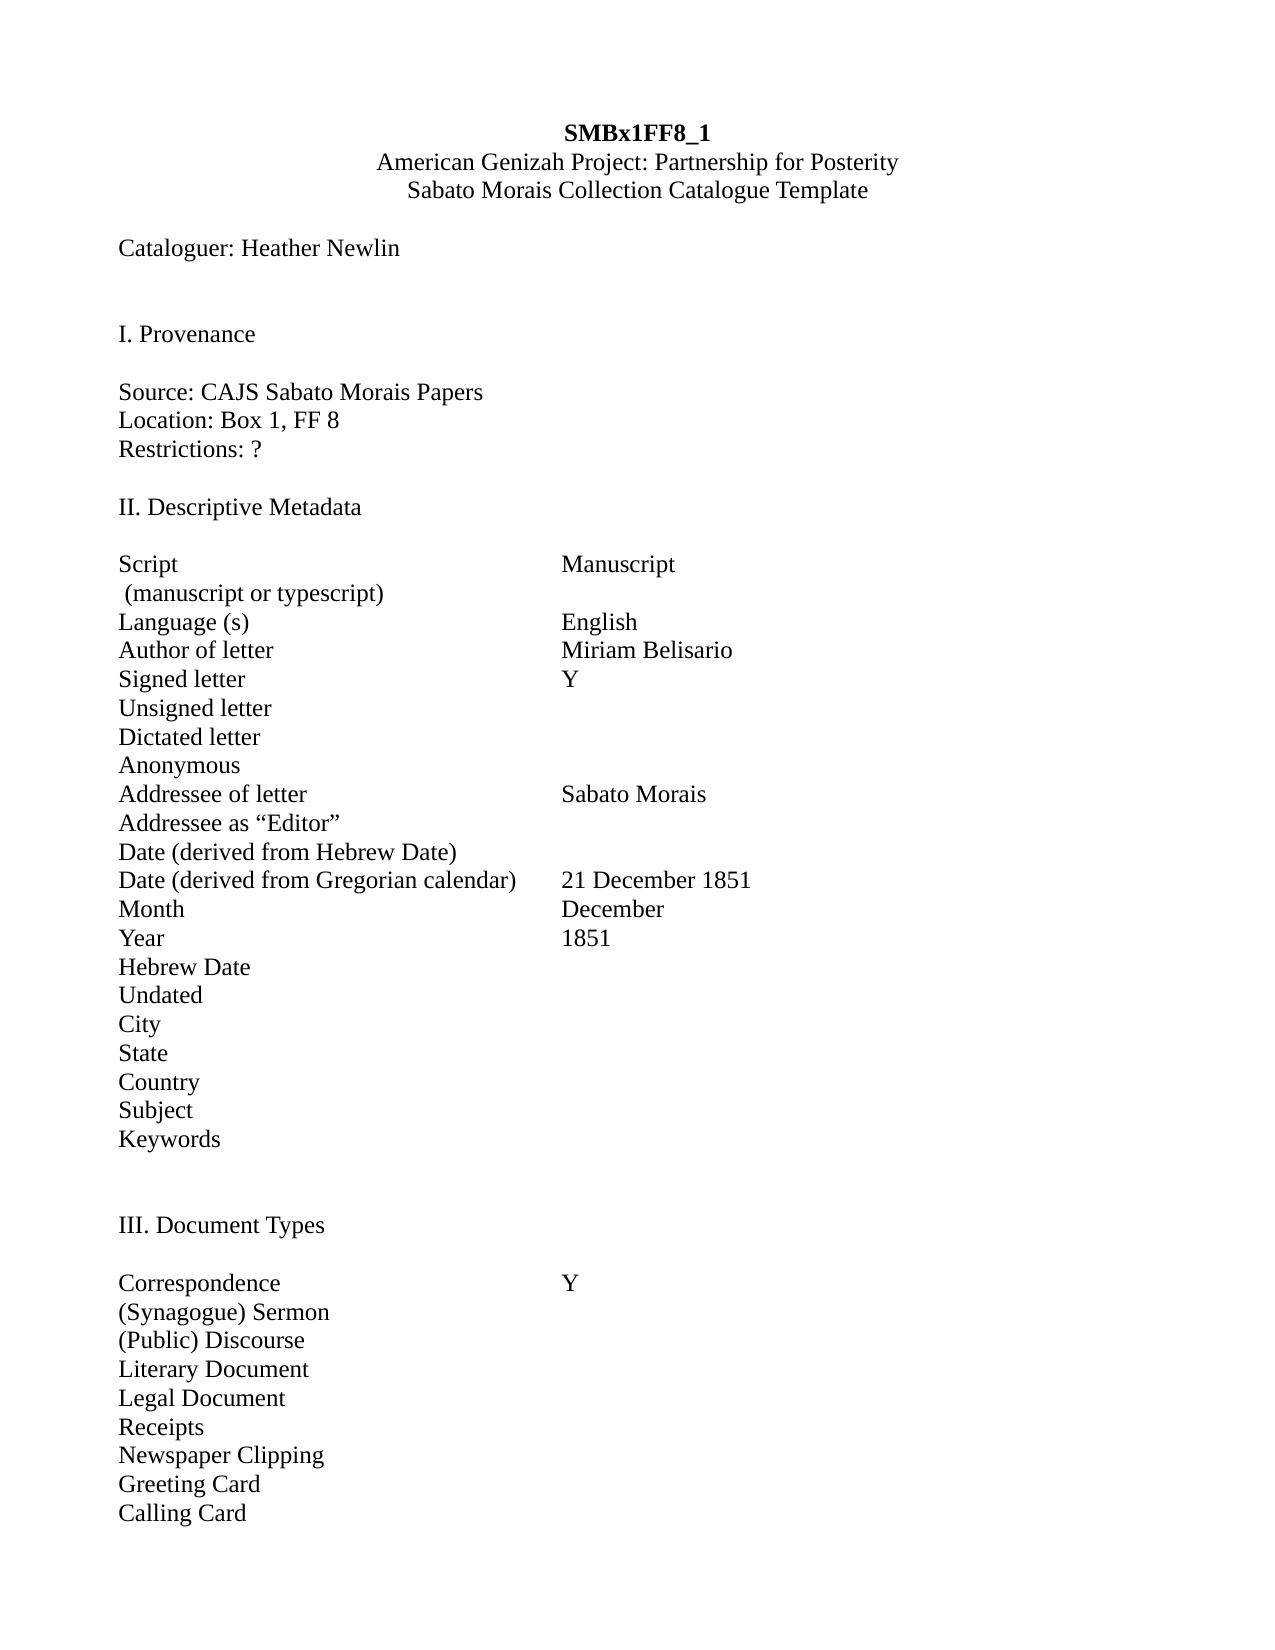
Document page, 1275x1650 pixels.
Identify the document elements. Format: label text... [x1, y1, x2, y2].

text Date (derived from Gregorian calendar) 21 December 1851 [118, 866, 1157, 894]
text Addressee as “Editor” [118, 808, 1157, 837]
text Country [118, 1067, 1157, 1096]
text State [118, 1038, 1157, 1067]
text Literary Document [118, 1354, 1157, 1383]
text American Genizah Project: Partnership for Posterity [118, 147, 1157, 176]
text (manuscript or typescript) [118, 578, 1157, 607]
text II. Descriptive Metadata [118, 492, 1157, 521]
text Subject [118, 1096, 1157, 1124]
text Location: Box 1, FF 8 [118, 406, 1157, 434]
text III. Document Types [118, 1211, 1157, 1239]
text Language (s) English [118, 607, 1157, 636]
text Year 1851 [118, 923, 1157, 952]
text Receipts [118, 1412, 1157, 1441]
text Newspaper Clipping [118, 1441, 1157, 1469]
text Restrictions: ? [118, 434, 1157, 463]
text Keywords [118, 1124, 1157, 1153]
text Cataloguer: Heather Newlin [118, 233, 1157, 262]
text Script Manuscript [118, 549, 1157, 578]
text Author of letter Miriam Belisario [118, 636, 1157, 664]
text Anonymous [118, 751, 1157, 779]
text Source: CAJS Sabato Morais Papers [118, 377, 1157, 406]
text (Synagogue) Sermon [118, 1297, 1157, 1326]
text Unsigned letter [118, 693, 1157, 722]
text Date (derived from Hebrew Date) [118, 837, 1157, 866]
text Legal Document [118, 1383, 1157, 1412]
text Dictated letter [118, 722, 1157, 751]
text City [118, 1009, 1157, 1038]
text SMBx1FF8_1 [118, 118, 1157, 147]
text I. Provenance [118, 319, 1157, 348]
text (Public) Discourse [118, 1326, 1157, 1354]
text Correspondence Y [118, 1268, 1157, 1297]
text Signed letter Y [118, 664, 1157, 693]
text Calling Card [118, 1498, 1157, 1527]
text Month December [118, 894, 1157, 923]
text Hebrew Date [118, 952, 1157, 981]
text Addressee of letter Sabato Morais [118, 779, 1157, 808]
text Greeting Card [118, 1469, 1157, 1498]
text Undated [118, 981, 1157, 1009]
text Sabato Morais Collection Catalogue Template [118, 176, 1157, 204]
